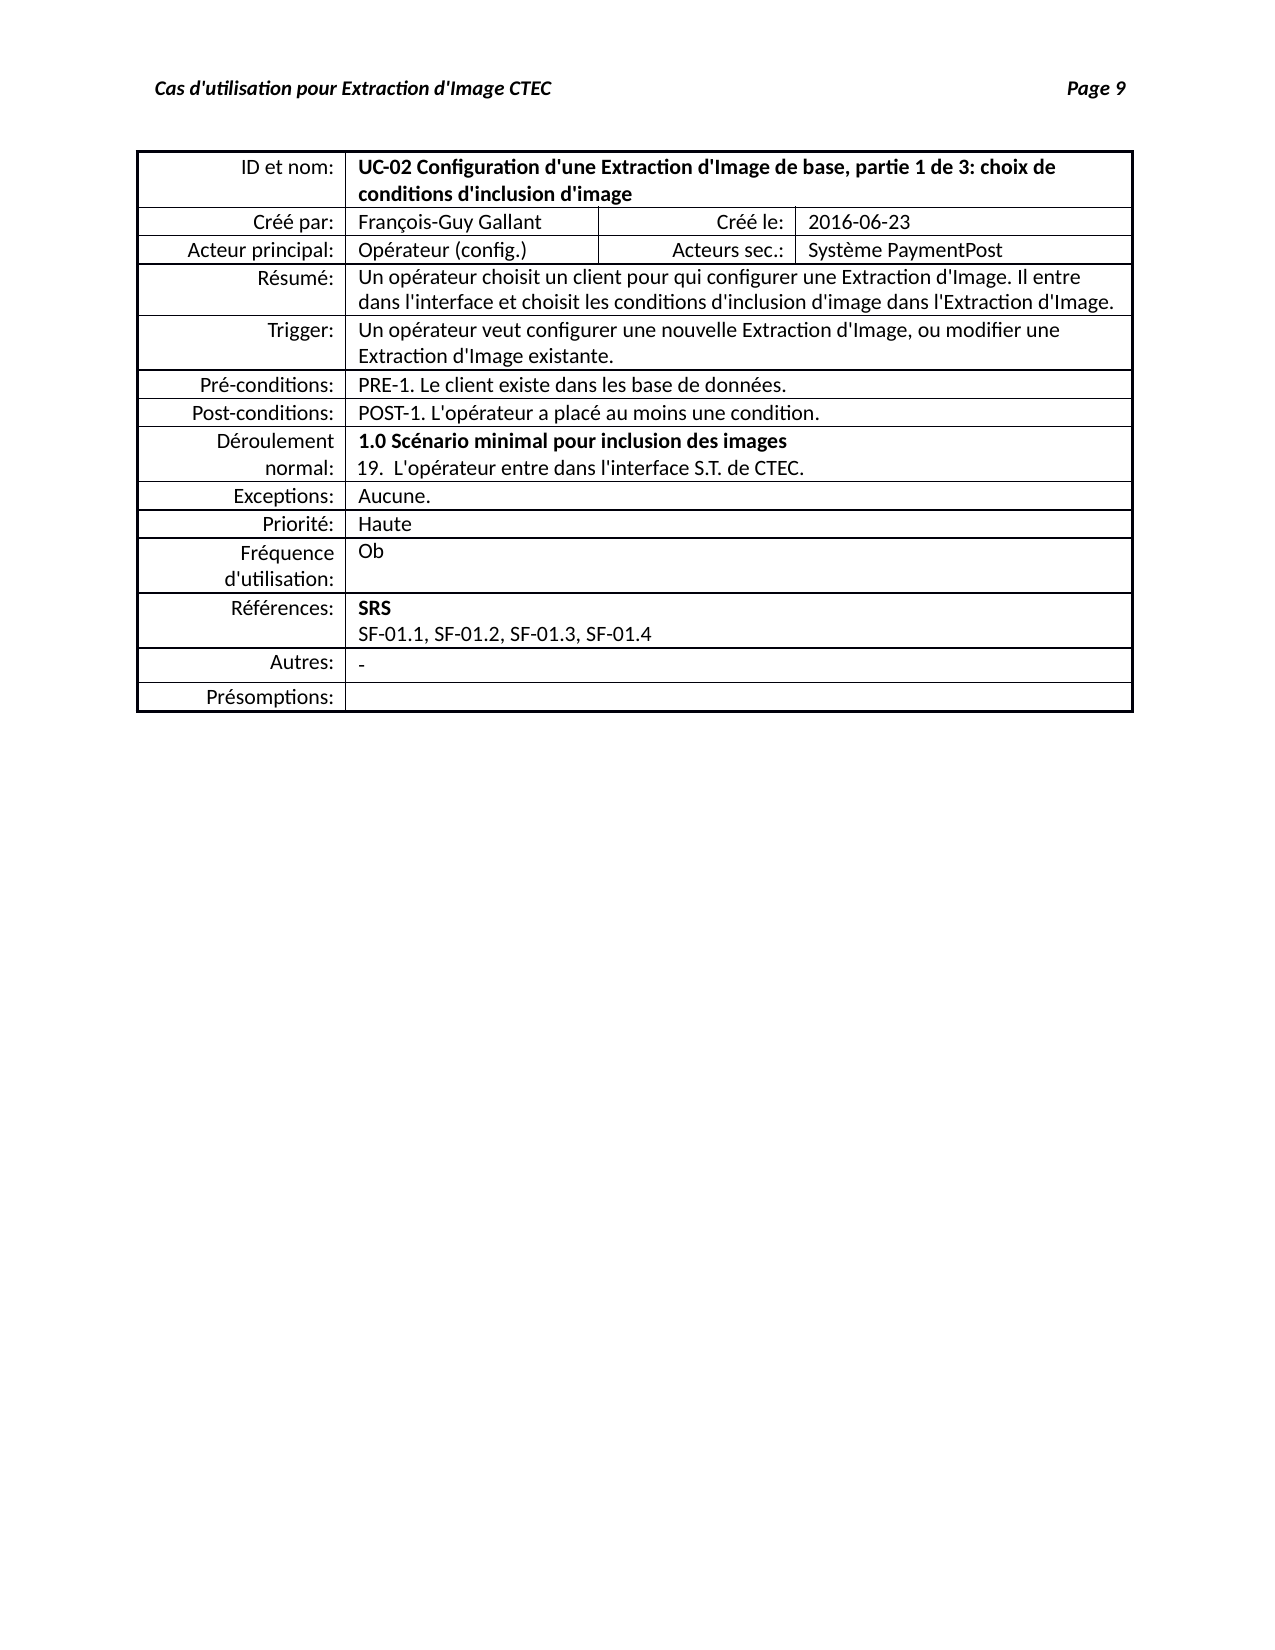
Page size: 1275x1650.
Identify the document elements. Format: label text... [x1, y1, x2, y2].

table_cell Priorité: [139, 511, 345, 537]
table_cell 2016-06-23 [796, 208, 1131, 235]
table_cell Un opérateur choisit un client pour qui configurer une Extraction d'Image. Il entre dans l'interface et choisit les conditions d'inclusion d'image dans l'Extraction d'Image. [346, 265, 1131, 314]
table_cell Autres: [139, 649, 345, 682]
table_cell Post-conditions: [139, 399, 345, 426]
table_cell Aucune. [346, 482, 1131, 509]
table_cell Références: [139, 594, 345, 647]
table_cell Opérateur (config.) [346, 236, 598, 263]
table_cell Haute [346, 511, 1131, 537]
table_cell Créé le: [599, 208, 795, 235]
table_cell Fréquence d'utilisation: [139, 539, 345, 592]
table_cell POST-1. L'opérateur a placé au moins une condition. [346, 399, 1131, 426]
table_header ID et nom: [139, 153, 345, 206]
table_cell PRE-1. Le client existe dans les base de données. [346, 371, 1131, 398]
table_cell Exceptions: [139, 482, 345, 509]
table_cell Déroulement normal: [139, 427, 345, 481]
table_cell [346, 683, 1131, 710]
table_cell Présomptions: [139, 683, 345, 710]
table_cell 1.0 Scénario minimal pour inclusion des images L'opérateur entre dans l'interface S.T. de CTEC. [346, 427, 1131, 481]
table_cell Un opérateur veut configurer une nouvelle Extraction d'Image, ou modifier une Extraction d'Image existante. [346, 316, 1131, 369]
table_cell Créé par: [139, 208, 345, 235]
table_cell Système PaymentPost [796, 236, 1131, 263]
table_cell François-Guy Gallant [346, 208, 598, 235]
table_cell Acteur principal: [139, 236, 345, 263]
table_cell SRS SF-01.1, SF-01.2, SF-01.3, SF-01.4 [346, 594, 1131, 647]
table_cell Acteurs sec.: [599, 236, 795, 263]
table_cell Ob [346, 539, 1131, 592]
table_header UC-02 Configuration d'une Extraction d'Image de base, partie 1 de 3: choix de conditions d'inclusion d'image [346, 153, 1131, 206]
table_cell - [346, 649, 1131, 682]
table_cell Trigger: [139, 316, 345, 369]
table_cell Résumé: [139, 265, 345, 314]
table_cell Pré-conditions: [139, 371, 345, 398]
